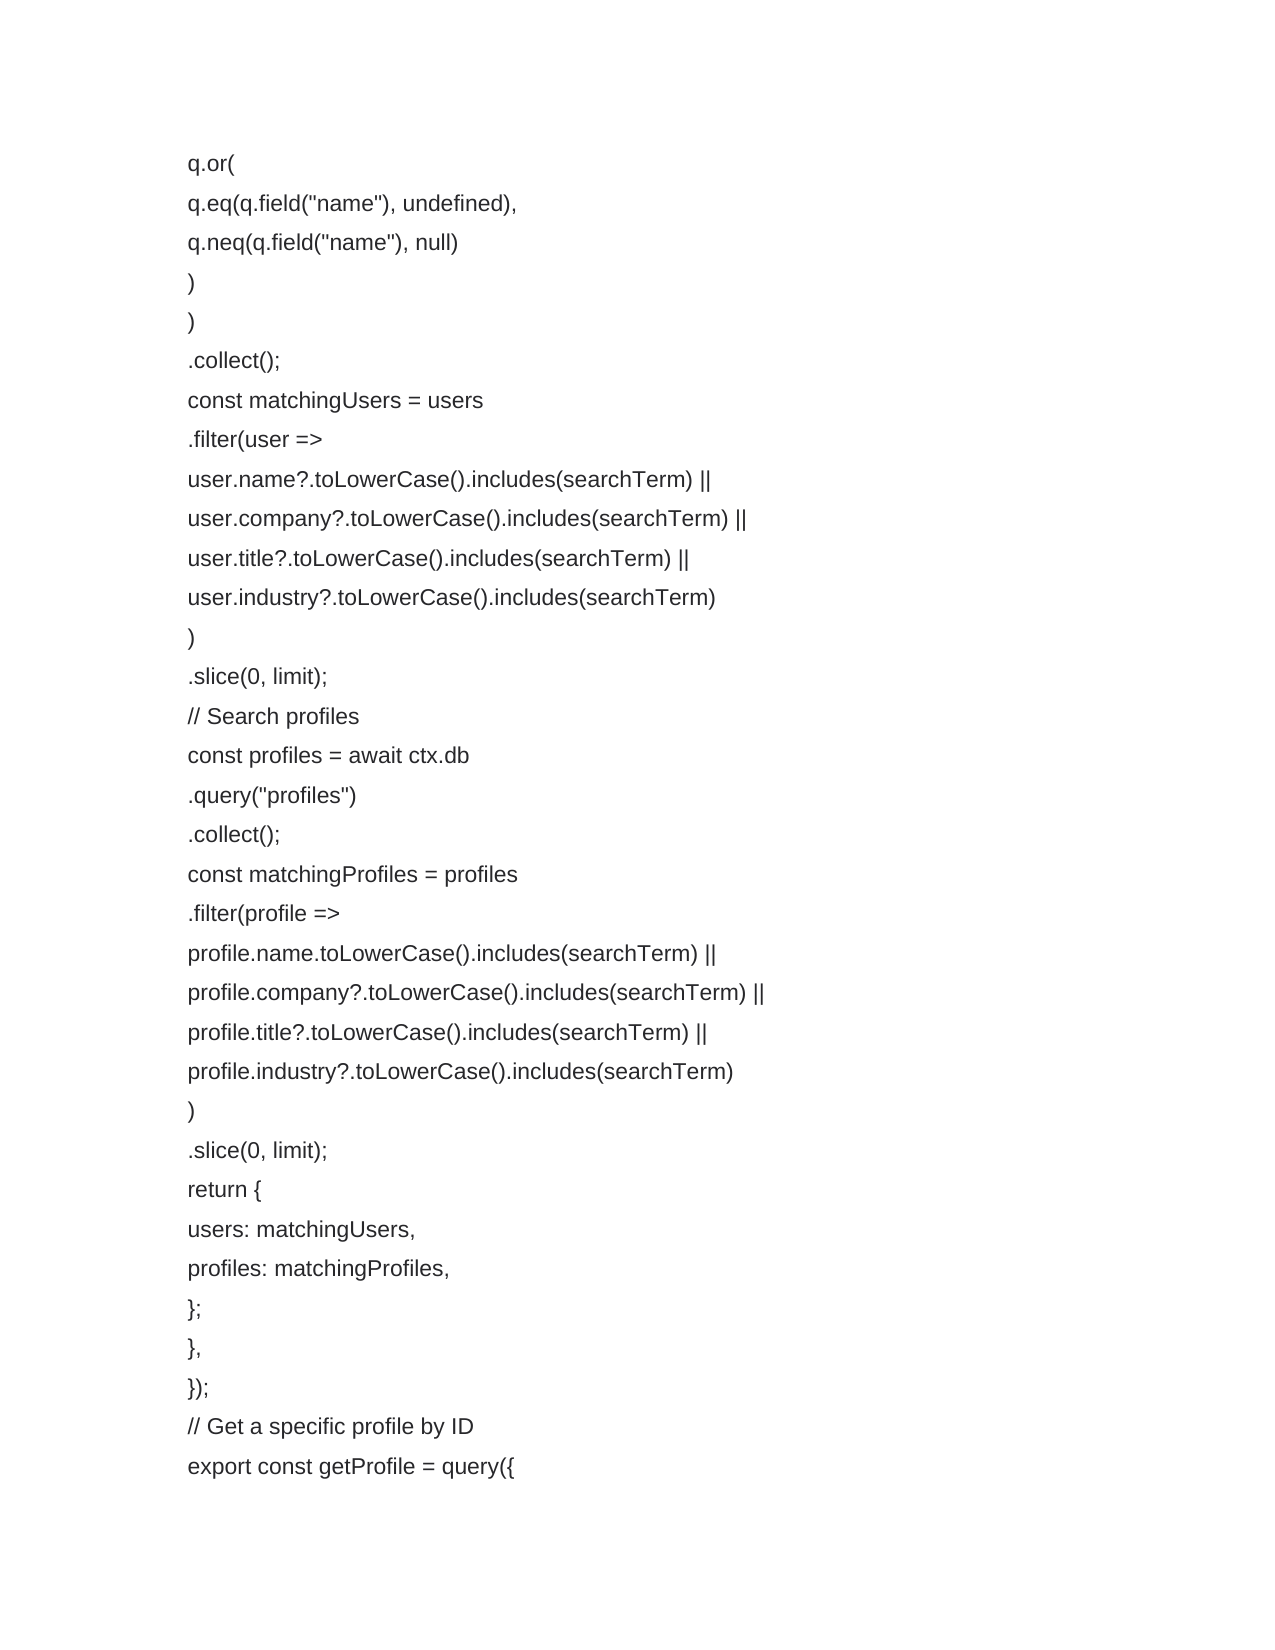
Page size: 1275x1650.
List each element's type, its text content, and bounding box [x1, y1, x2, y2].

list user.industry?.toLowerCase().includes(searchTerm) [187, 584, 1125, 611]
list .collect(); [187, 821, 1125, 847]
list users: matchingUsers, [187, 1216, 1125, 1242]
list .filter(user => [187, 426, 1125, 453]
list .collect(); [187, 347, 1125, 374]
list }); [187, 1374, 1125, 1400]
list // Search profiles [187, 703, 1125, 729]
list .slice(0, limit); [187, 1137, 1125, 1163]
list q.or( [187, 150, 1125, 176]
list ) [187, 308, 1125, 334]
list // Get a specific profile by ID [187, 1413, 1125, 1440]
list .filter(profile => [187, 900, 1125, 926]
list return { [187, 1176, 1125, 1203]
list .slice(0, limit); [187, 663, 1125, 689]
list user.name?.toLowerCase().includes(searchTerm) || [187, 466, 1125, 492]
list const matchingProfiles = profiles [187, 861, 1125, 887]
list ) [187, 268, 1125, 295]
list export const getProfile = query({ [187, 1453, 1125, 1479]
list }, [187, 1334, 1125, 1361]
list q.eq(q.field("name"), undefined), [187, 189, 1125, 216]
list profile.company?.toLowerCase().includes(searchTerm) || [187, 979, 1125, 1005]
list ) [187, 624, 1125, 650]
list }; [187, 1295, 1125, 1321]
list user.title?.toLowerCase().includes(searchTerm) || [187, 545, 1125, 571]
list .query("profiles") [187, 782, 1125, 808]
list const profiles = await ctx.db [187, 742, 1125, 768]
list const matchingUsers = users [187, 387, 1125, 413]
list profile.name.toLowerCase().includes(searchTerm) || [187, 939, 1125, 966]
list q.neq(q.field("name"), null) [187, 229, 1125, 255]
list profile.title?.toLowerCase().includes(searchTerm) || [187, 1018, 1125, 1045]
list user.company?.toLowerCase().includes(searchTerm) || [187, 505, 1125, 532]
list profile.industry?.toLowerCase().includes(searchTerm) [187, 1058, 1125, 1084]
list ) [187, 1097, 1125, 1124]
list profiles: matchingProfiles, [187, 1255, 1125, 1282]
